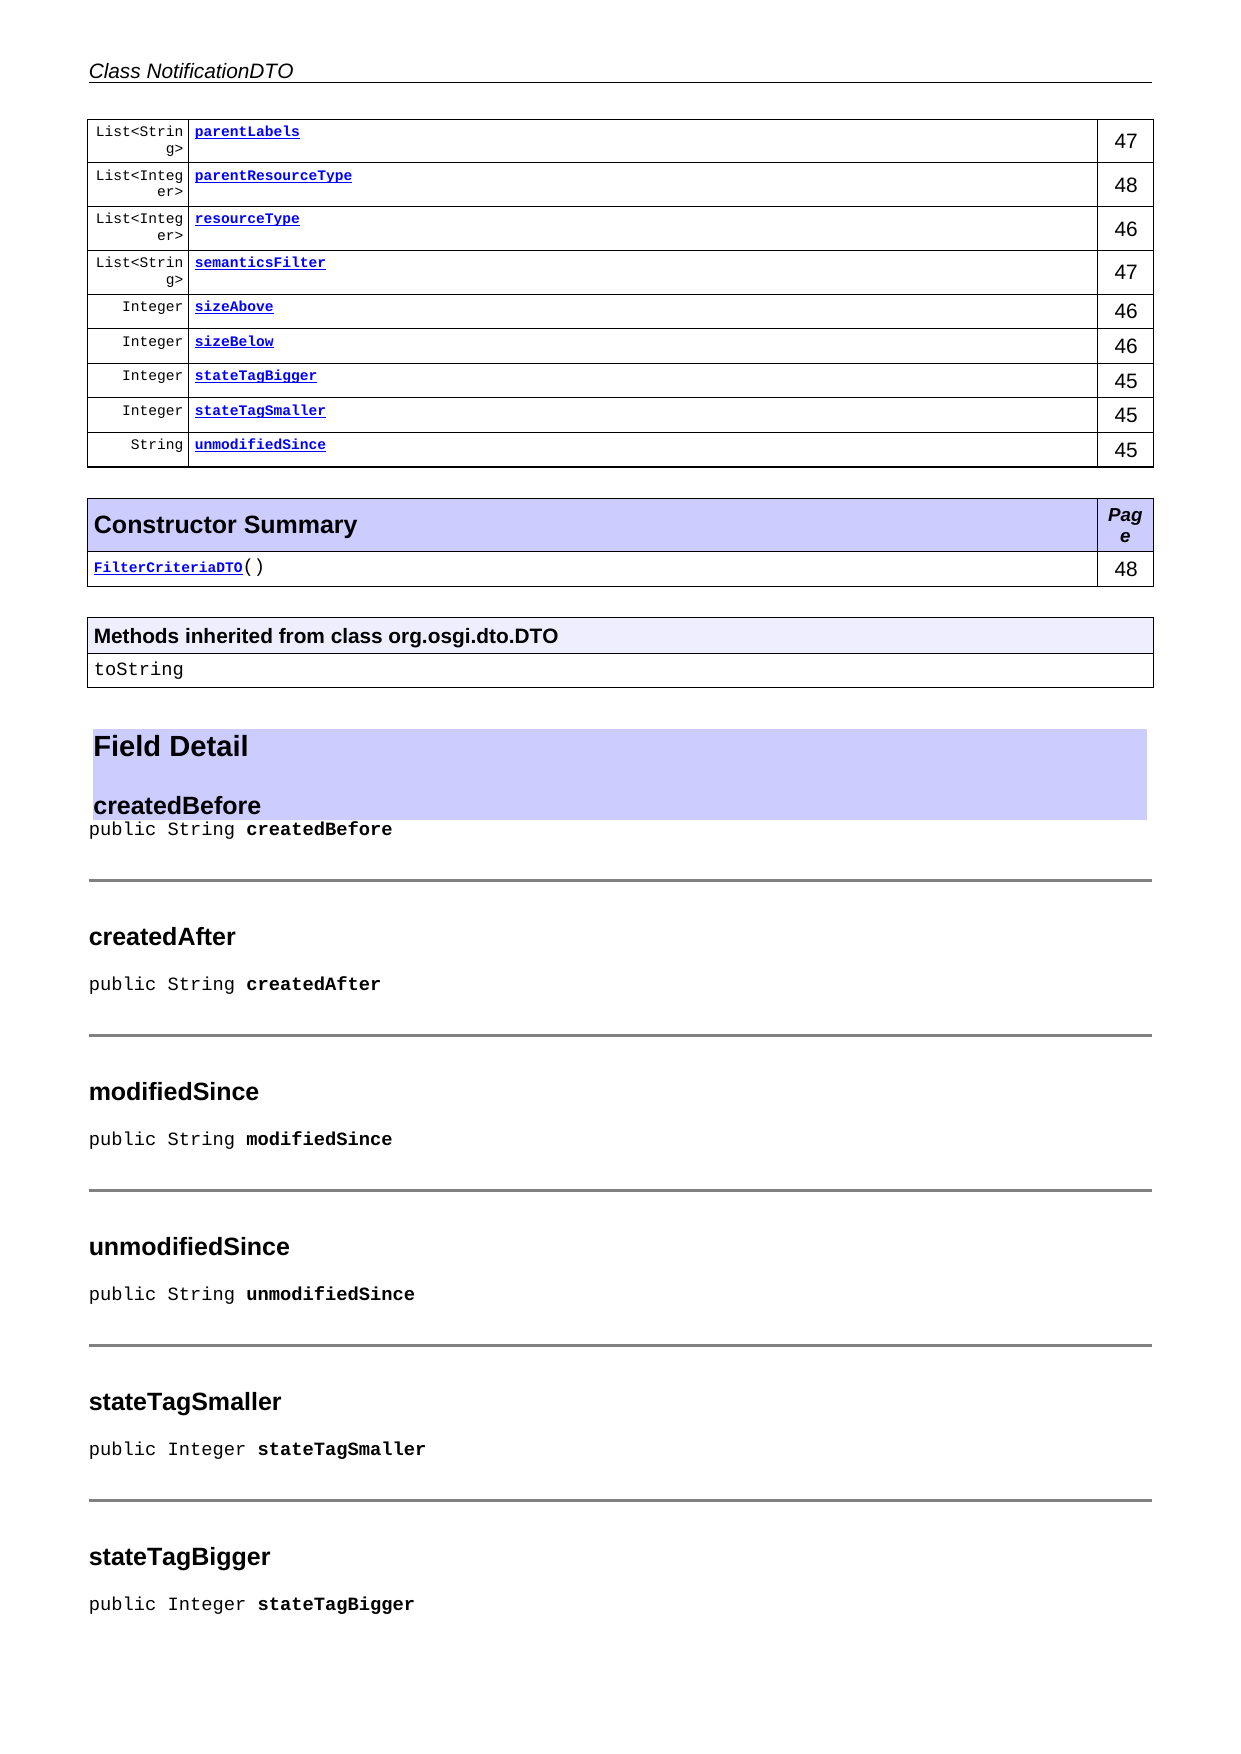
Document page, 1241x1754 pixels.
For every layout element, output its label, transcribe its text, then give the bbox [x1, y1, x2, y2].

subtitle createdBefore [93, 791, 1147, 820]
table_cell List<Integer> [88, 163, 188, 206]
table_cell Integer [88, 398, 188, 432]
subtitle createdAfter [88, 919, 1152, 951]
table_cell 47 [1098, 552, 1153, 586]
table_cell 45 [1098, 295, 1153, 328]
text public String createdBefore [88, 820, 1152, 841]
table_cell 46 [1098, 251, 1153, 293]
subtitle stateTagSmaller [88, 1384, 1152, 1416]
table_cell 45 [1098, 207, 1153, 250]
table_cell Integer [88, 329, 188, 363]
table_cell 44 [1098, 364, 1153, 397]
table_cell Integer [88, 364, 188, 397]
table_cell resourceType [189, 207, 1097, 250]
table_cell toString [88, 654, 1153, 687]
subtitle unmodifiedSince [88, 1229, 1152, 1261]
subtitle Field Detail [93, 729, 1147, 763]
table_cell unmodifiedSince [189, 433, 1097, 466]
table_cell String [88, 433, 188, 466]
table_cell 44 [1098, 433, 1153, 466]
text public String unmodifiedSince [88, 1285, 1152, 1306]
table_cell stateTagSmaller [189, 398, 1097, 432]
table_header Methods inherited from class org.osgi.dto.DTO [88, 618, 1153, 653]
table_cell FilterCriteriaDTO() [88, 552, 1097, 586]
table_cell List<Integer> [88, 207, 188, 250]
table_cell 47 [1098, 163, 1153, 206]
table_cell parentLabels [189, 120, 1097, 162]
text public Integer stateTagSmaller [88, 1440, 1152, 1461]
table_cell List<String> [88, 120, 188, 162]
table_cell sizeAbove [189, 295, 1097, 328]
table_cell 44 [1098, 398, 1153, 432]
subtitle stateTagBigger [88, 1539, 1152, 1571]
table_cell 46 [1098, 120, 1153, 162]
table_cell sizeBelow [189, 329, 1097, 363]
table_cell semanticsFilter [189, 251, 1097, 293]
text public String createdAfter [88, 975, 1152, 996]
table_header Constructor Summary [88, 499, 1097, 551]
table_cell List<String> [88, 251, 188, 293]
text public Integer stateTagBigger [88, 1595, 1152, 1616]
text public String modifiedSince [88, 1130, 1152, 1151]
table_header Page [1098, 499, 1153, 551]
subtitle modifiedSince [88, 1074, 1152, 1106]
table_cell stateTagBigger [189, 364, 1097, 397]
table_cell Integer [88, 295, 188, 328]
table_cell parentResourceType [189, 163, 1097, 206]
table_cell 45 [1098, 329, 1153, 363]
